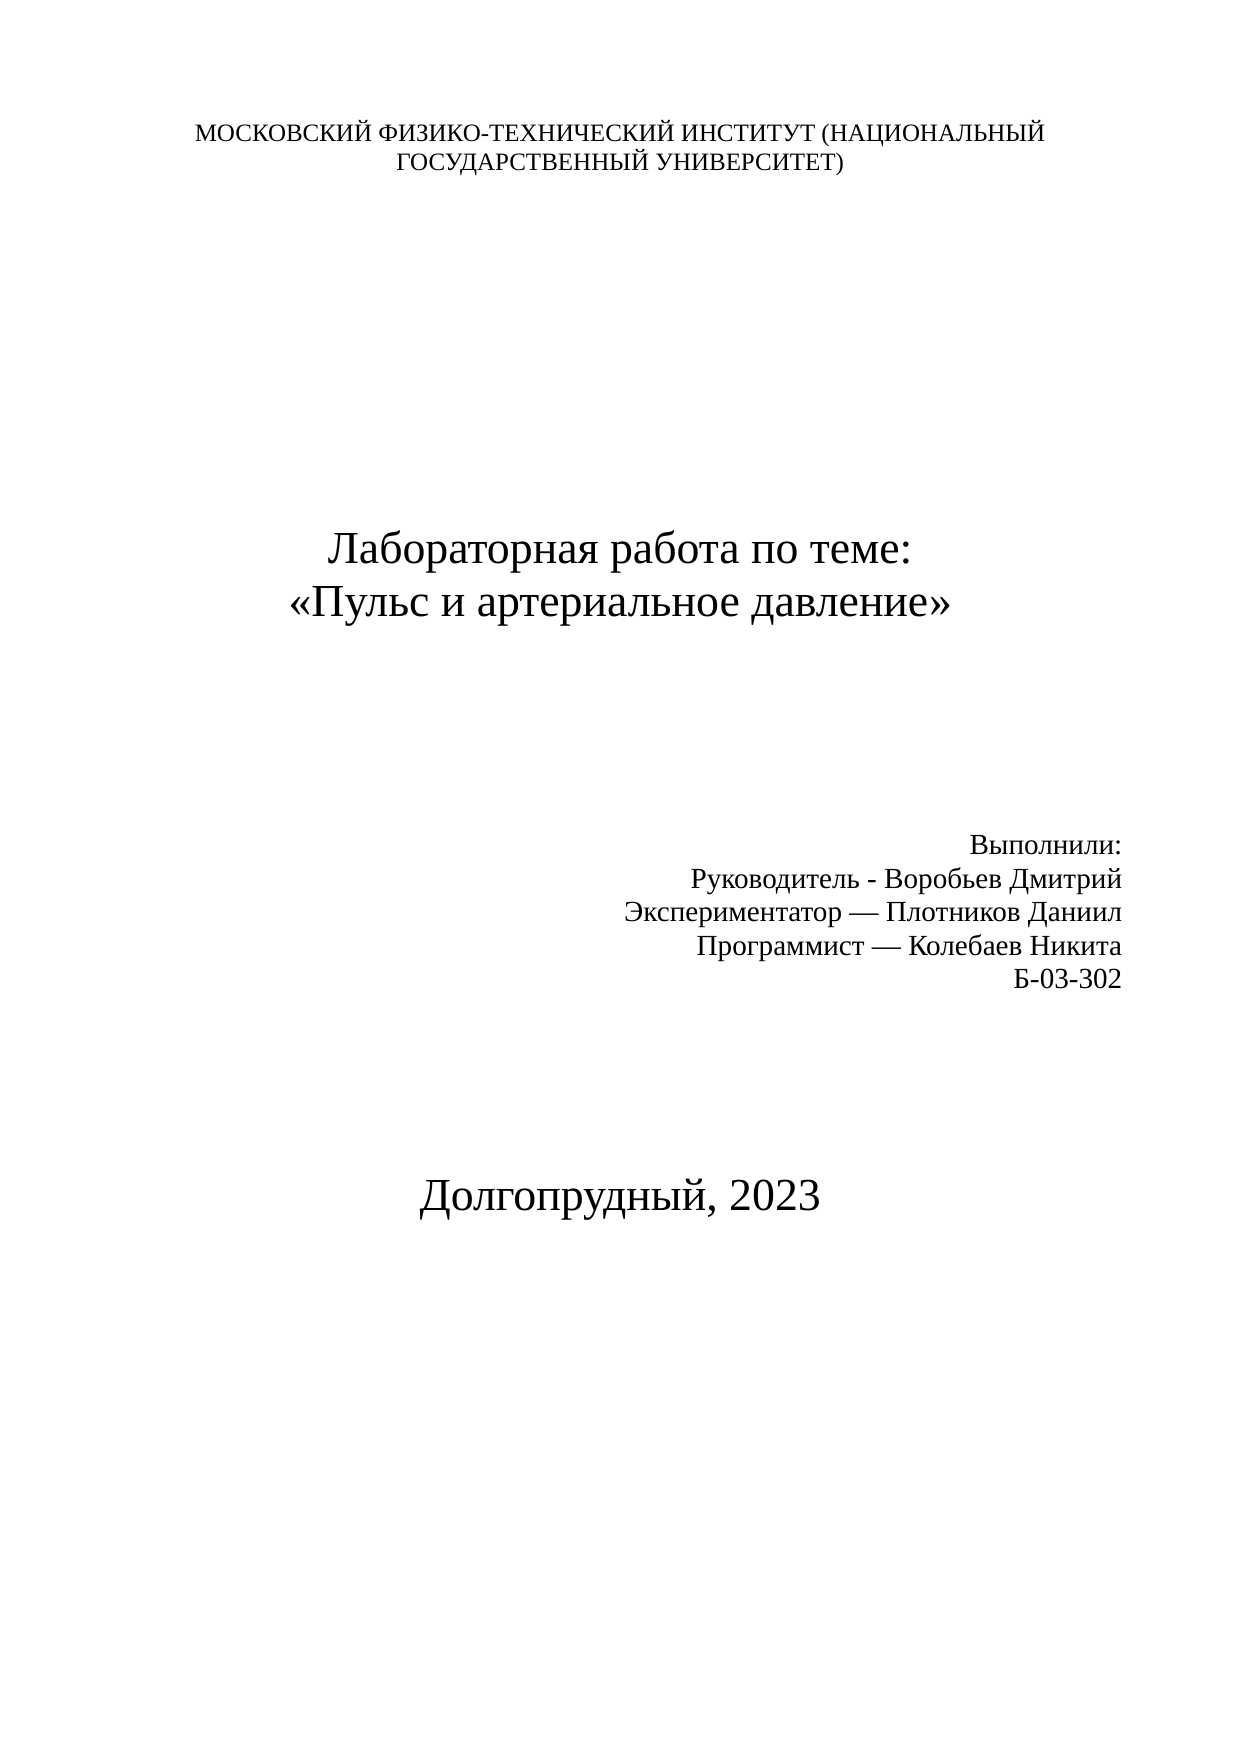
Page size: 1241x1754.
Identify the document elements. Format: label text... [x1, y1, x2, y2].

text Руководитель - Воробьев Дмитрий [118, 861, 1122, 894]
text Программист — Колебаев Никита [118, 928, 1122, 961]
text Лабораторная работа по теме: [118, 521, 1122, 573]
text Выполнили: [118, 827, 1122, 861]
text Б-03-302 [118, 961, 1122, 995]
text «Пульс и артериальное давление» [118, 573, 1122, 626]
text Долгопрудный, 2023 [118, 1167, 1122, 1220]
text Экспериментатор — Плотников Даниил [118, 894, 1122, 928]
text МОСКОВСКИЙ ФИЗИКО-ТЕХНИЧЕСКИЙ ИНСТИТУТ (НАЦИОНАЛЬНЫЙ ГОСУДАРСТВЕННЫЙ УНИВЕРСИТЕТ) [118, 118, 1122, 176]
